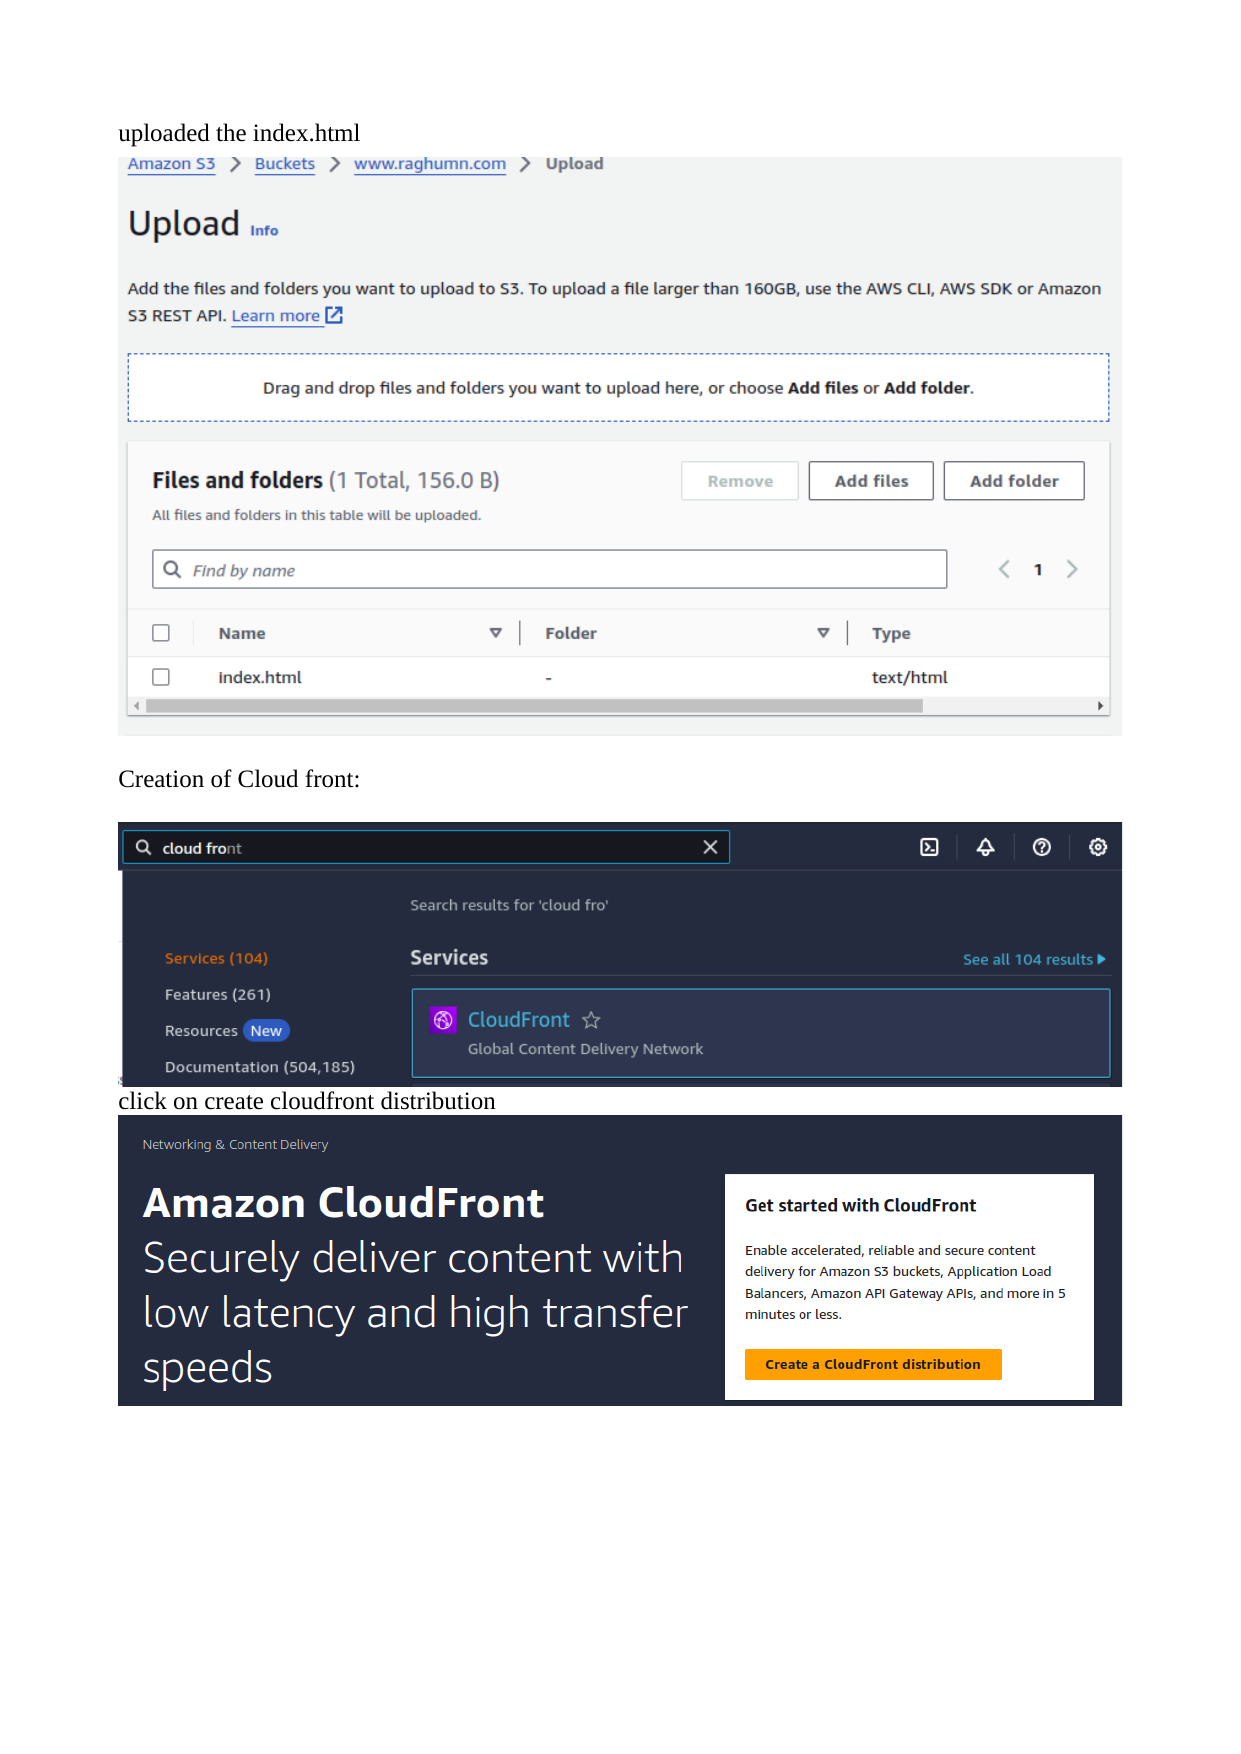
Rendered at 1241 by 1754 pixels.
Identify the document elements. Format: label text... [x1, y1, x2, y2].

picture [118, 1115, 1123, 1406]
picture [118, 822, 1123, 1087]
text Creation of Cloud front: [118, 764, 1122, 793]
text uploaded the index.html [118, 118, 1122, 147]
text click on create cloudfront distribution [118, 1087, 1122, 1115]
picture [118, 157, 1123, 736]
